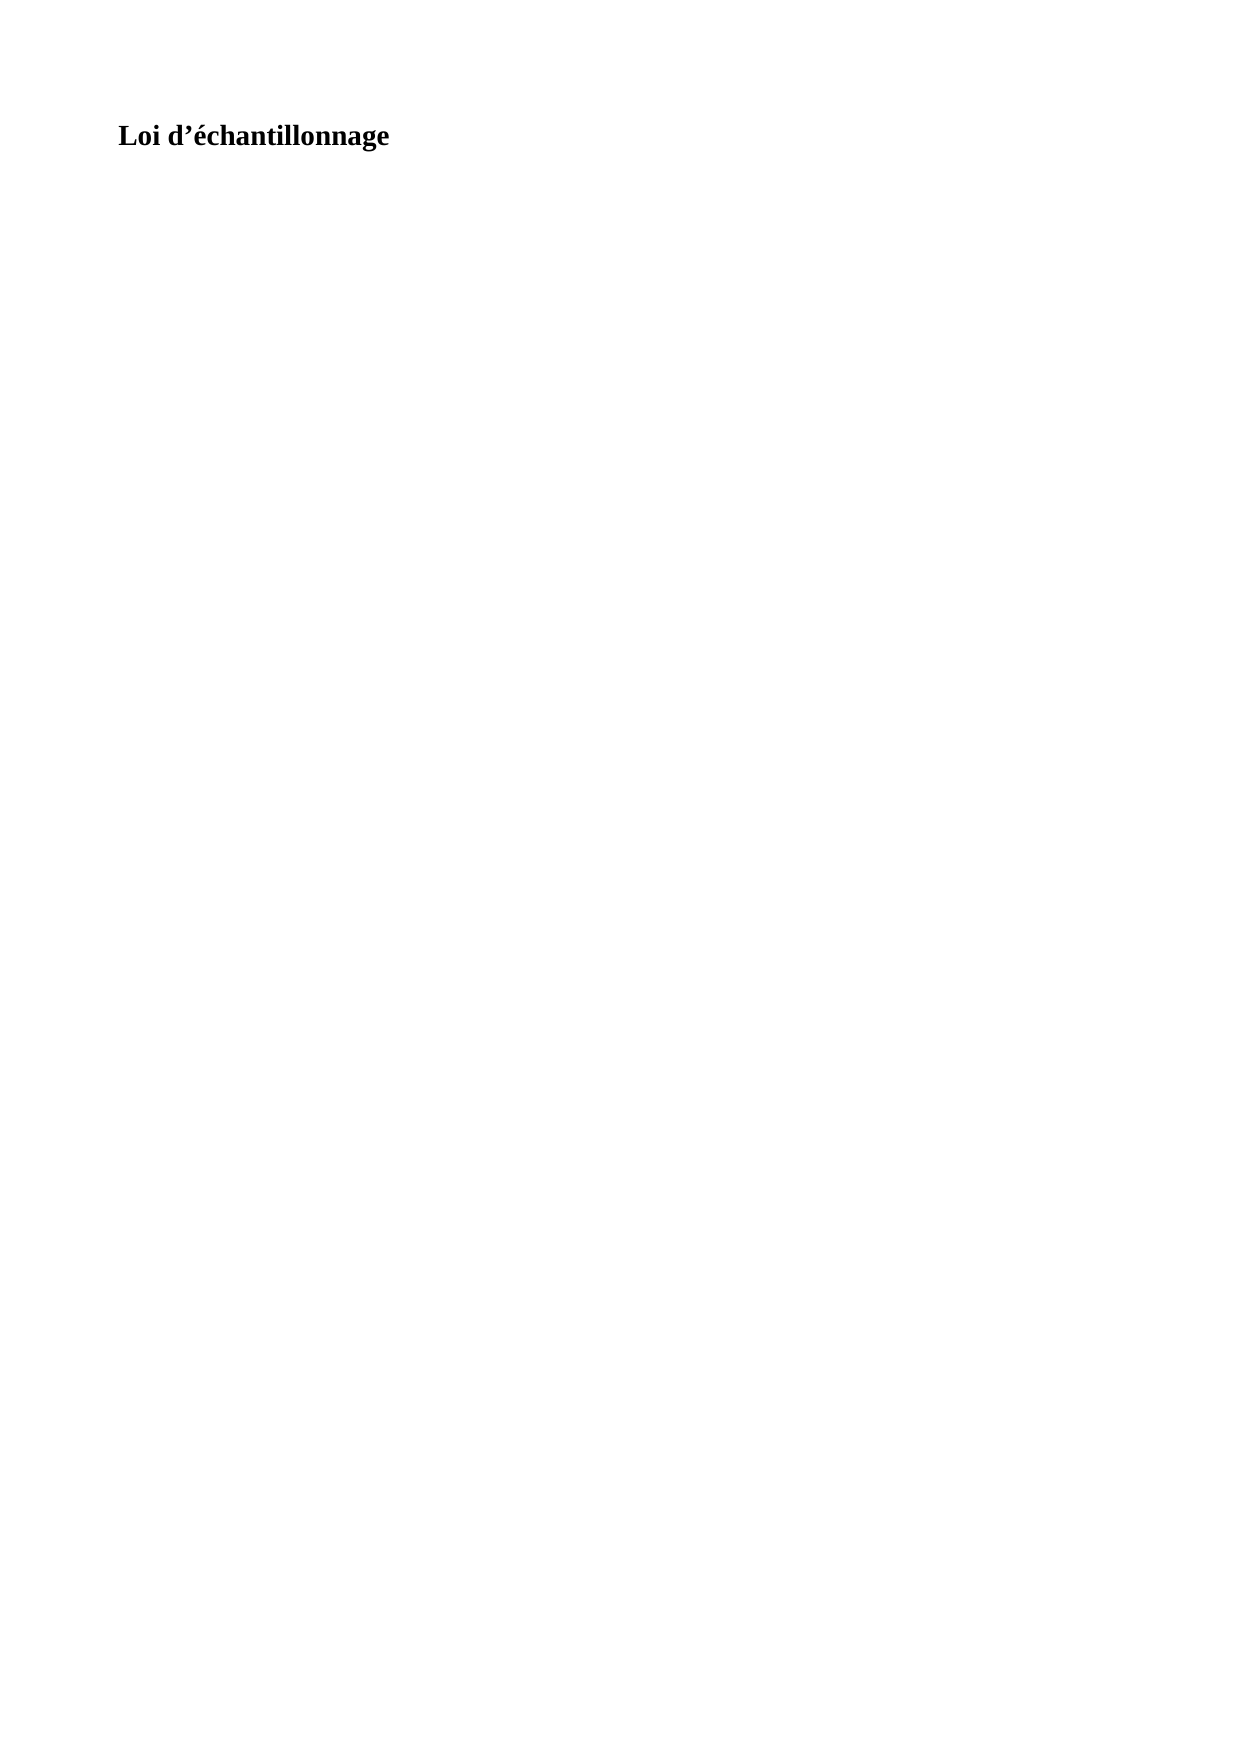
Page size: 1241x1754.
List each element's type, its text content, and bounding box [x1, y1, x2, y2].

text Loi d’échantillonnage [118, 118, 1122, 152]
